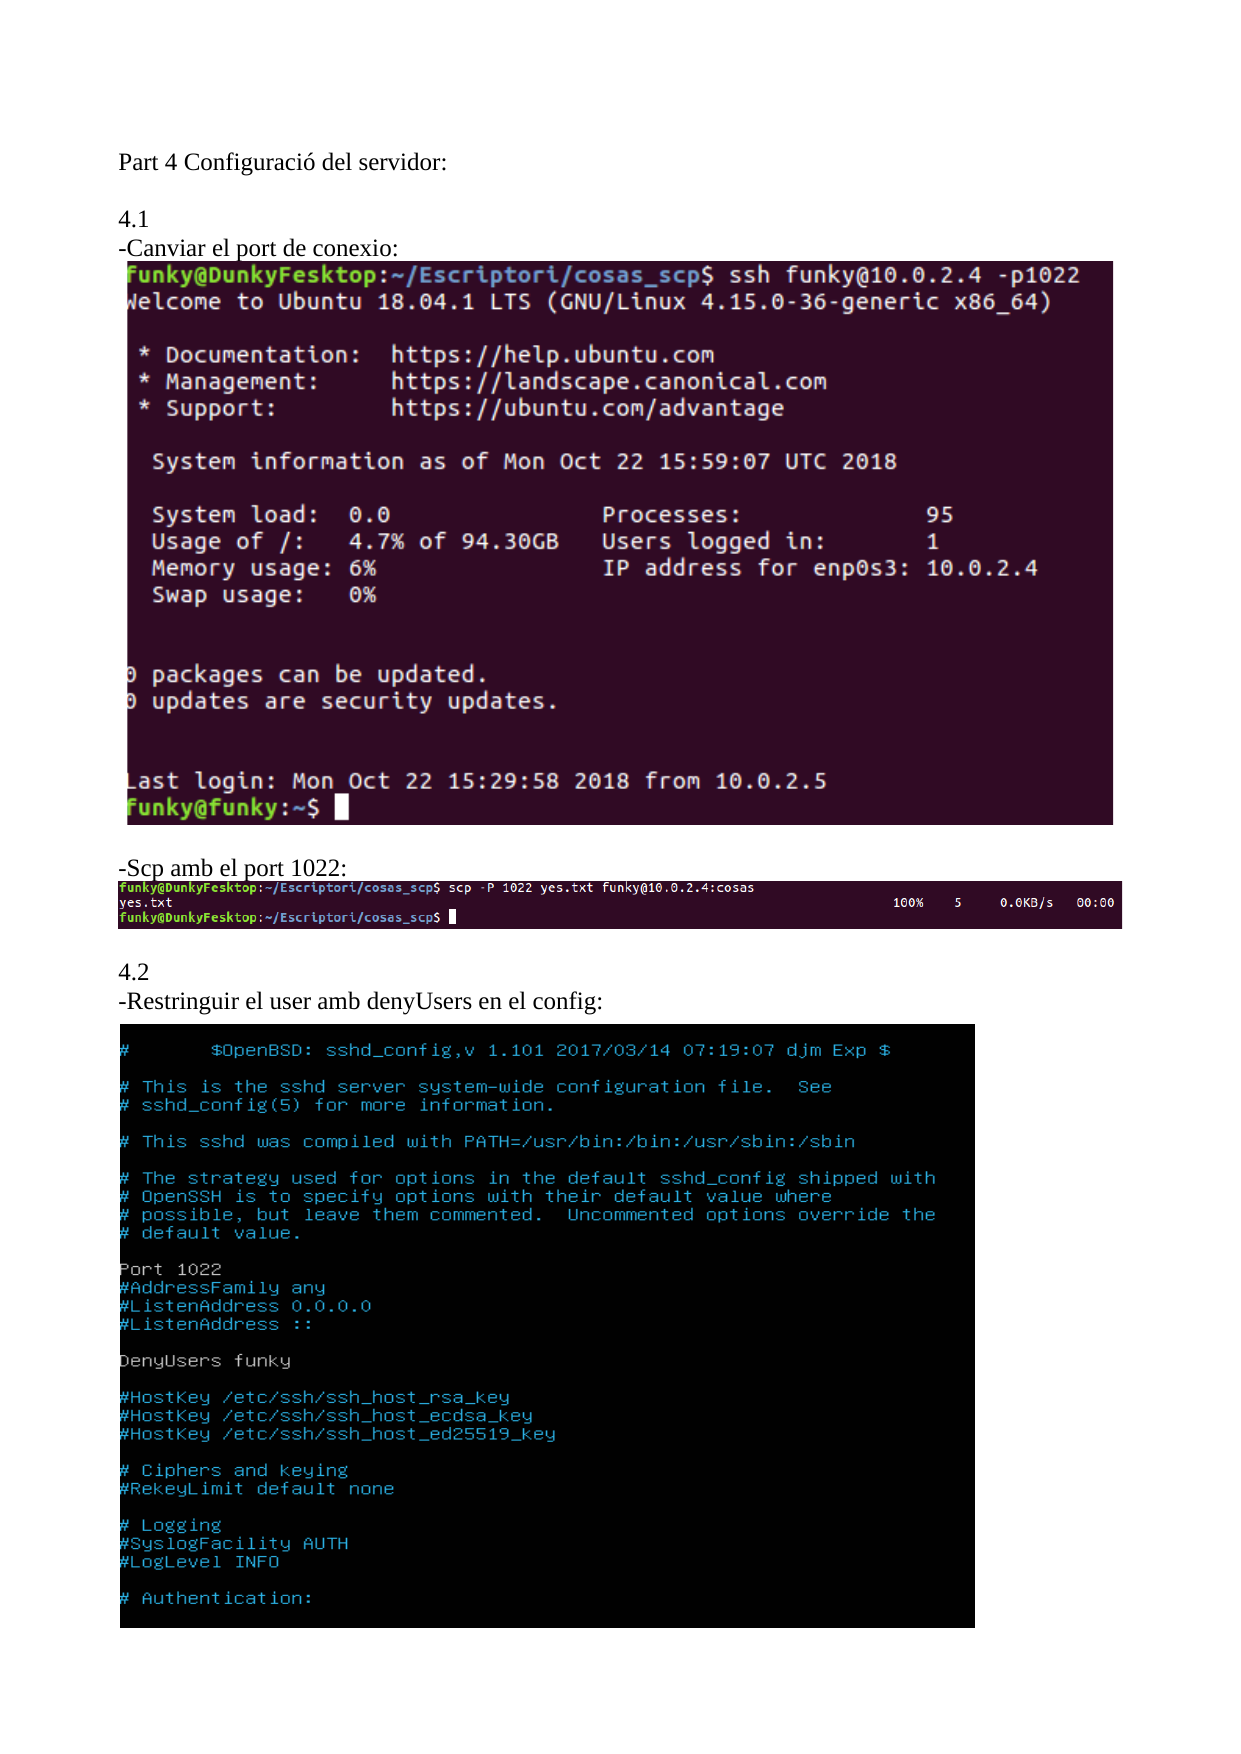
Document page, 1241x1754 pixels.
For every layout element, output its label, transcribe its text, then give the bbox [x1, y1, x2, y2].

text Part 4 Configuració del servidor: [118, 147, 1122, 176]
text -Scp amb el port 1022: [118, 853, 1122, 881]
text 4.1 [118, 204, 1122, 233]
text -Canviar el port de conexio: [118, 233, 1122, 262]
text -Restringuir el user amb denyUsers en el config: [118, 986, 1122, 1015]
text 4.2 [118, 957, 1122, 986]
picture [127, 261, 1114, 825]
picture [120, 1024, 975, 1628]
picture [118, 881, 1123, 929]
